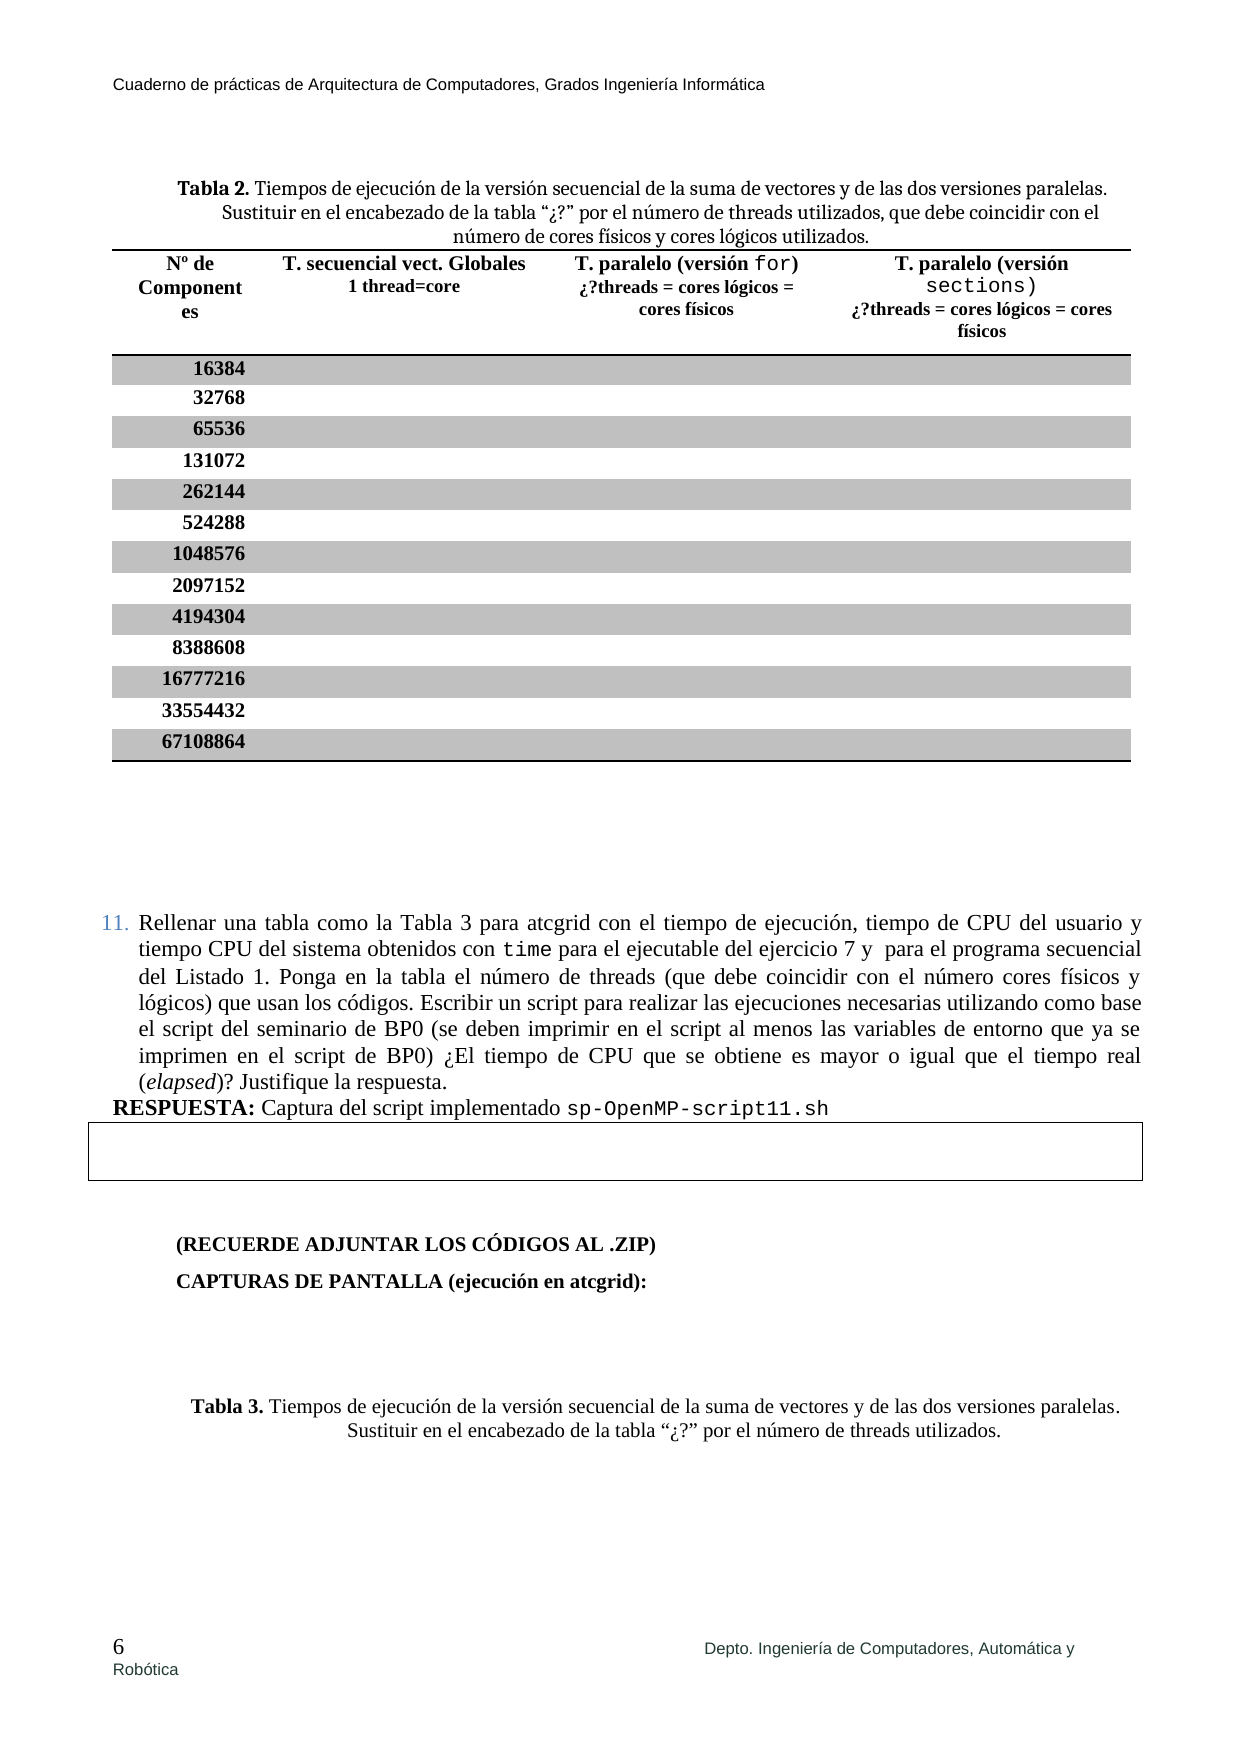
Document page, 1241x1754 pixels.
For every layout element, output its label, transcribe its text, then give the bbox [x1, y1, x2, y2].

table_header Tabla 2. Tiempos de ejecución de la versión secuencial de la suma de vectores y de las dos versiones paralelas. Sustituir en el encabezado de la tabla “¿?” por el número de threads utilizados, que debe coincidir con el número de cores físicos y cores lógicos utilizados. [101, 152, 1132, 248]
table_cell 524288 [112, 510, 256, 541]
table_cell [256, 604, 540, 635]
table_cell [540, 573, 821, 604]
table_cell 65536 [112, 416, 256, 448]
table_cell [256, 416, 540, 448]
table_cell 2097152 [112, 573, 256, 604]
table_cell [540, 729, 821, 760]
table_cell [821, 356, 1131, 385]
text RESPUESTA: Captura del script implementado sp-OpenMP-script11.sh [113, 1094, 1143, 1122]
table_cell [256, 510, 540, 541]
table_cell [821, 604, 1131, 635]
table_cell [821, 698, 1131, 729]
table_cell [256, 635, 540, 666]
table_header [89, 1123, 1142, 1180]
table_cell [256, 479, 540, 510]
table_cell [821, 541, 1131, 573]
table_cell [821, 729, 1131, 760]
table_cell [821, 510, 1131, 541]
text (RECUERDE ADJUNTAR LOS CÓDIGOS AL .ZIP) [176, 1232, 1143, 1256]
table_cell [821, 385, 1131, 416]
table_cell [256, 385, 540, 416]
table_header T. secuencial vect. Globales 1 thread=core [256, 251, 540, 354]
table_header Tabla 3. Tiempos de ejecución de la versión secuencial de la suma de vectores y de las dos versiones paralelas. Sustituir en el encabezado de la tabla “¿?” por el número de threads utilizados. [90, 1369, 1147, 1442]
table_cell [821, 573, 1131, 604]
table_cell [540, 510, 821, 541]
table_cell [821, 448, 1131, 479]
table_cell 262144 [112, 479, 256, 510]
table_cell [256, 698, 540, 729]
table_header T. paralelo (versión sections) ¿?threads = cores lógicos = cores físicos [821, 251, 1131, 354]
table_cell [256, 356, 540, 385]
table_cell 1048576 [112, 541, 256, 573]
table_cell [540, 356, 821, 385]
table_cell 32768 [112, 385, 256, 416]
table_cell [256, 448, 540, 479]
table_cell 8388608 [112, 635, 256, 666]
table_cell 67108864 [112, 729, 256, 760]
table_cell [256, 573, 540, 604]
table_header T. paralelo (versión for) ¿?threads = cores lógicos = cores físicos [540, 251, 821, 354]
table_cell [540, 698, 821, 729]
table_cell [540, 541, 821, 573]
text CAPTURAS DE PANTALLA (ejecución en atcgrid): [176, 1269, 1143, 1293]
table_header Nº de Componentes [112, 251, 256, 354]
table_cell 33554432 [112, 698, 256, 729]
table_cell [540, 666, 821, 698]
table_cell [821, 479, 1131, 510]
table_cell 4194304 [112, 604, 256, 635]
table_cell [821, 635, 1131, 666]
table_cell [540, 448, 821, 479]
table_cell [540, 385, 821, 416]
table_cell [821, 416, 1131, 448]
table_cell [256, 541, 540, 573]
table_cell [101, 249, 112, 762]
list Rellenar una tabla como la Tabla 3 para atcgrid con el tiempo de ejecución, tiempo de CPU del usuario y tiempo CPU del sistema obtenidos con time para el ejecutable del ejercicio 7 y para el programa secuencial del Listado 1. Ponga en la tabla el número de threads (que debe coincidir con el número cores físicos y lógicos) que usan los códigos. Escribir un script para realizar las ejecuciones necesarias utilizando como base el script del seminario de BP0 (se deben imprimir en el script al menos las variables de entorno que ya se imprimen en el script de BP0) ¿El tiempo de CPU que se obtiene es mayor o igual que el tiempo real (elapsed)? Justifique la respuesta. [101, 159, 1143, 1094]
table_cell [821, 666, 1131, 698]
table_cell 16777216 [112, 666, 256, 698]
table_cell [256, 729, 540, 760]
table_cell [540, 604, 821, 635]
table_cell [540, 416, 821, 448]
table_cell [256, 666, 540, 698]
table_cell [540, 479, 821, 510]
table_cell [540, 635, 821, 666]
table_cell 16384 [112, 356, 256, 385]
table_cell 131072 [112, 448, 256, 479]
